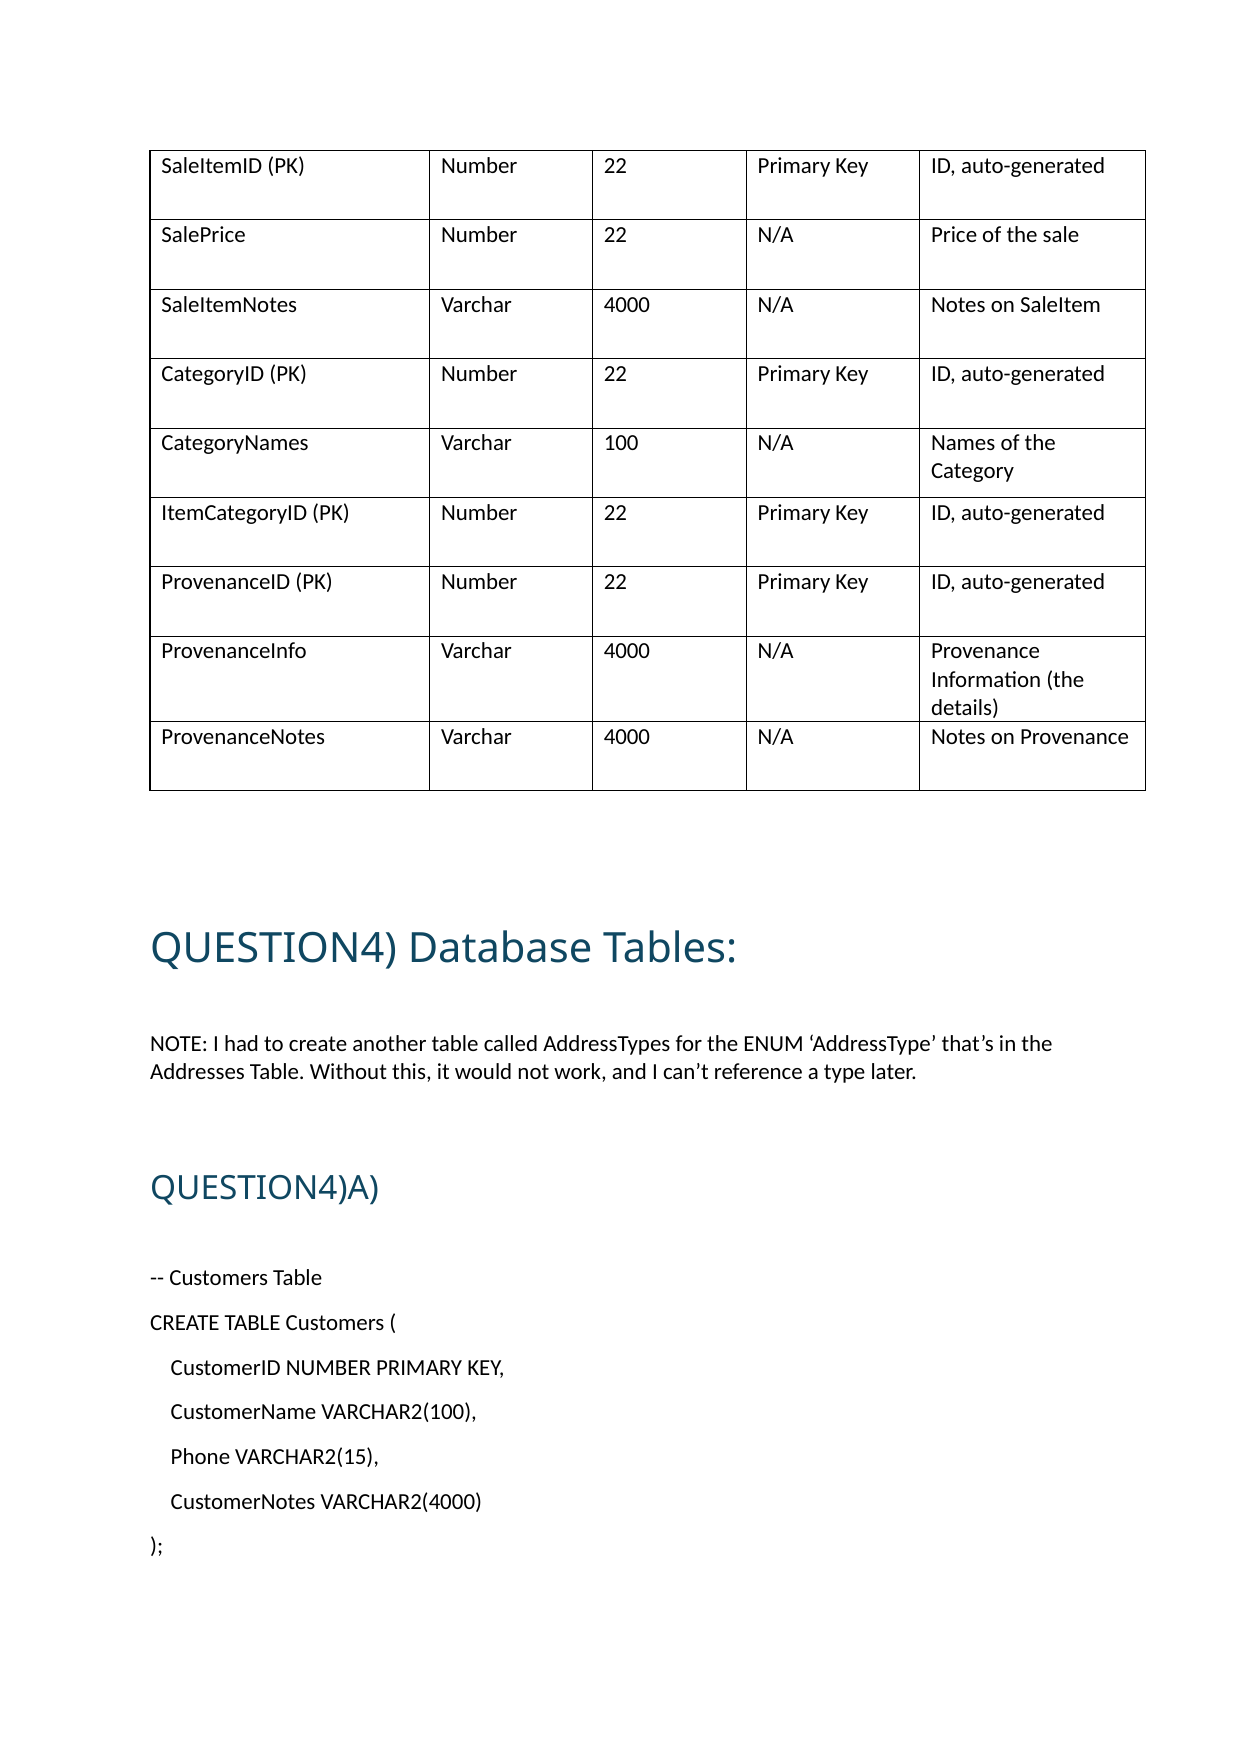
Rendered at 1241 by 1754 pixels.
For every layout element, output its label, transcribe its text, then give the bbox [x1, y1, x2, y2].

table_cell 22 [593, 567, 746, 636]
table_cell ProvenanceNotes [151, 722, 429, 790]
table_cell Varchar [430, 722, 592, 790]
table_cell Provenance Information (the details) [920, 637, 1145, 721]
table_cell ItemCategoryID (PK) [151, 498, 429, 566]
table_cell SalePrice [151, 220, 429, 289]
table_cell Primary Key [747, 359, 919, 427]
table_cell 100 [593, 429, 746, 497]
table_cell Number [430, 567, 592, 636]
table_cell ProvenanceInfo [151, 637, 429, 721]
table_cell 22 [593, 359, 746, 427]
table_cell Primary Key [747, 151, 919, 219]
table_cell Notes on SaleItem [920, 290, 1145, 358]
table_cell 4000 [593, 637, 746, 721]
subtitle QUESTION4) Database Tables: [150, 918, 1090, 975]
table_cell N/A [747, 290, 919, 358]
table_cell N/A [747, 220, 919, 289]
table_cell CategoryID (PK) [151, 359, 429, 427]
table_cell N/A [747, 637, 919, 721]
table_cell SaleItemID (PK) [151, 151, 429, 219]
table_cell Number [430, 359, 592, 427]
table_cell Number [430, 220, 592, 289]
text CustomerName VARCHAR2(100), [150, 1397, 1090, 1425]
table_cell N/A [747, 429, 919, 497]
table_cell ID, auto-generated [920, 567, 1145, 636]
table_cell 22 [593, 151, 746, 219]
table_cell CategoryNames [151, 429, 429, 497]
text CustomerID NUMBER PRIMARY KEY, [150, 1353, 1090, 1381]
table_cell ID, auto-generated [920, 498, 1145, 566]
table_cell N/A [747, 722, 919, 790]
table_cell ID, auto-generated [920, 151, 1145, 219]
text CustomerNotes VARCHAR2(4000) [150, 1487, 1090, 1515]
text ); [150, 1531, 1090, 1559]
table_cell Names of the Category [920, 429, 1145, 497]
table_cell Price of the sale [920, 220, 1145, 289]
table_cell 4000 [593, 290, 746, 358]
table_cell Varchar [430, 637, 592, 721]
table_cell SaleItemNotes [151, 290, 429, 358]
subtitle QUESTION4)A) [150, 1163, 1090, 1209]
table_cell 22 [593, 220, 746, 289]
table_cell Varchar [430, 429, 592, 497]
table_cell Number [430, 498, 592, 566]
table_cell Varchar [430, 290, 592, 358]
table_cell ProvenanceID (PK) [151, 567, 429, 636]
table_cell Number [430, 151, 592, 219]
text NOTE: I had to create another table called AddressTypes for the ENUM ‘AddressType’ that’s in the Addresses Table. Without this, it would not work, and I can’t reference a type later. [150, 1029, 1090, 1086]
table_cell 4000 [593, 722, 746, 790]
table_cell 22 [593, 498, 746, 566]
table_cell Notes on Provenance [920, 722, 1145, 790]
table_cell Primary Key [747, 498, 919, 566]
text -- Customers Table [150, 1263, 1090, 1291]
text Phone VARCHAR2(15), [150, 1442, 1090, 1470]
table_cell Primary Key [747, 567, 919, 636]
text CREATE TABLE Customers ( [150, 1308, 1090, 1336]
table_cell ID, auto-generated [920, 359, 1145, 427]
